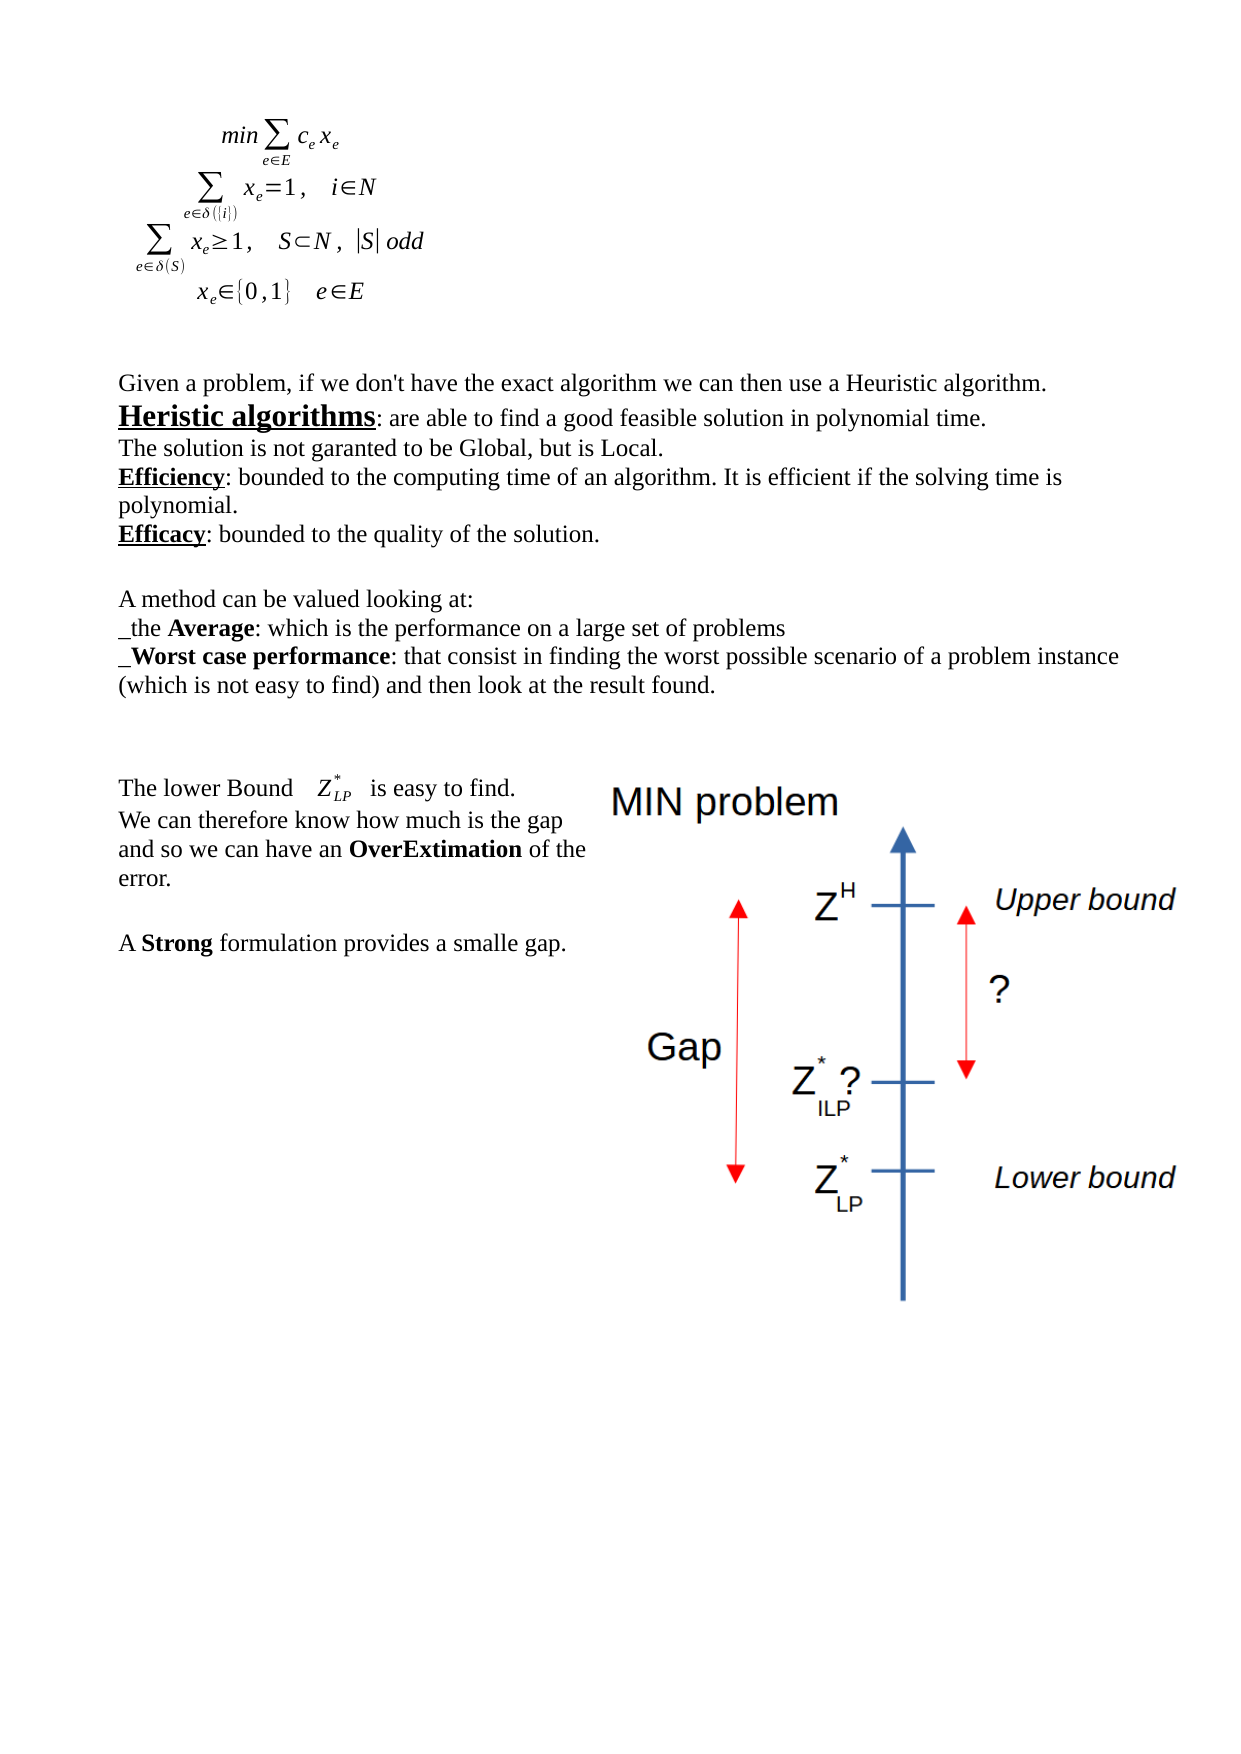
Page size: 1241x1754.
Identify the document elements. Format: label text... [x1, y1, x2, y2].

text The lower Bound is easy to find. [118, 771, 598, 806]
text _Worst case performance: that consist in finding the worst possible scenario of a problem instance (which is not easy to find) and then look at the result found. [118, 641, 1122, 699]
text Efficacy: bounded to the quality of the solution. [118, 519, 1122, 548]
text Given a problem, if we don't have the exact algorithm we can then use a Heuristic algorithm. [118, 368, 1122, 397]
text A method can be valued looking at: [118, 584, 1122, 613]
text A Strong formulation provides a smalle gap. [118, 928, 598, 957]
text _the Average: which is the performance on a large set of problems [118, 613, 1122, 641]
text The solution is not garanted to be Global, but is Local. [118, 433, 1122, 462]
text We can therefore know how much is the gap and so we can have an OverExtimation of the error. [118, 806, 598, 892]
text Heristic algorithms: are able to find a good feasible solution in polynomial time. [118, 397, 1122, 433]
text Efficiency: bounded to the computing time of an algorithm. It is efficient if the solving time is polynomial. [118, 462, 1122, 519]
picture [598, 770, 1193, 1324]
